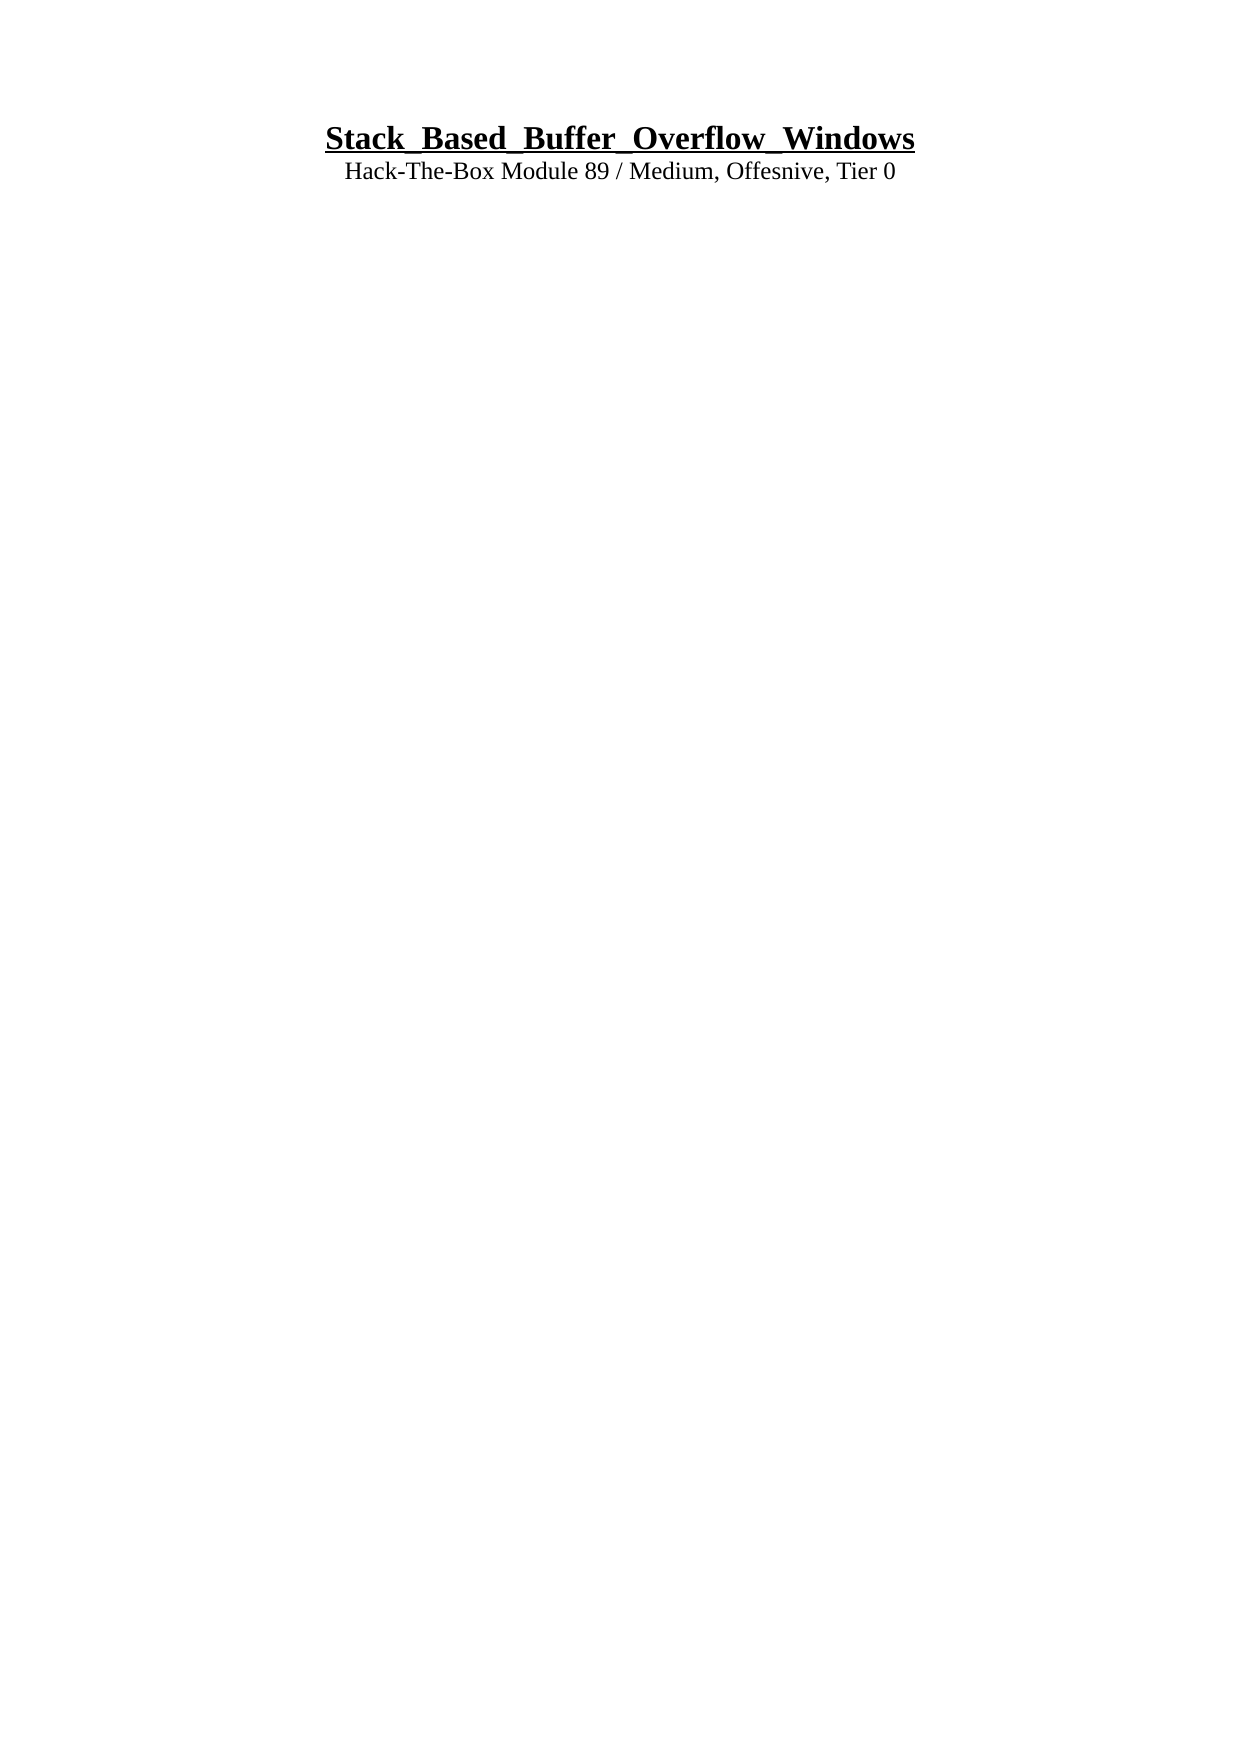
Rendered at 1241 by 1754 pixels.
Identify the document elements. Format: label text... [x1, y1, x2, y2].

text Stack_Based_Buffer_Overflow_Windows [118, 118, 1122, 156]
text Hack-The-Box Module 89 / Medium, Offesnive, Tier 0 [118, 156, 1122, 185]
